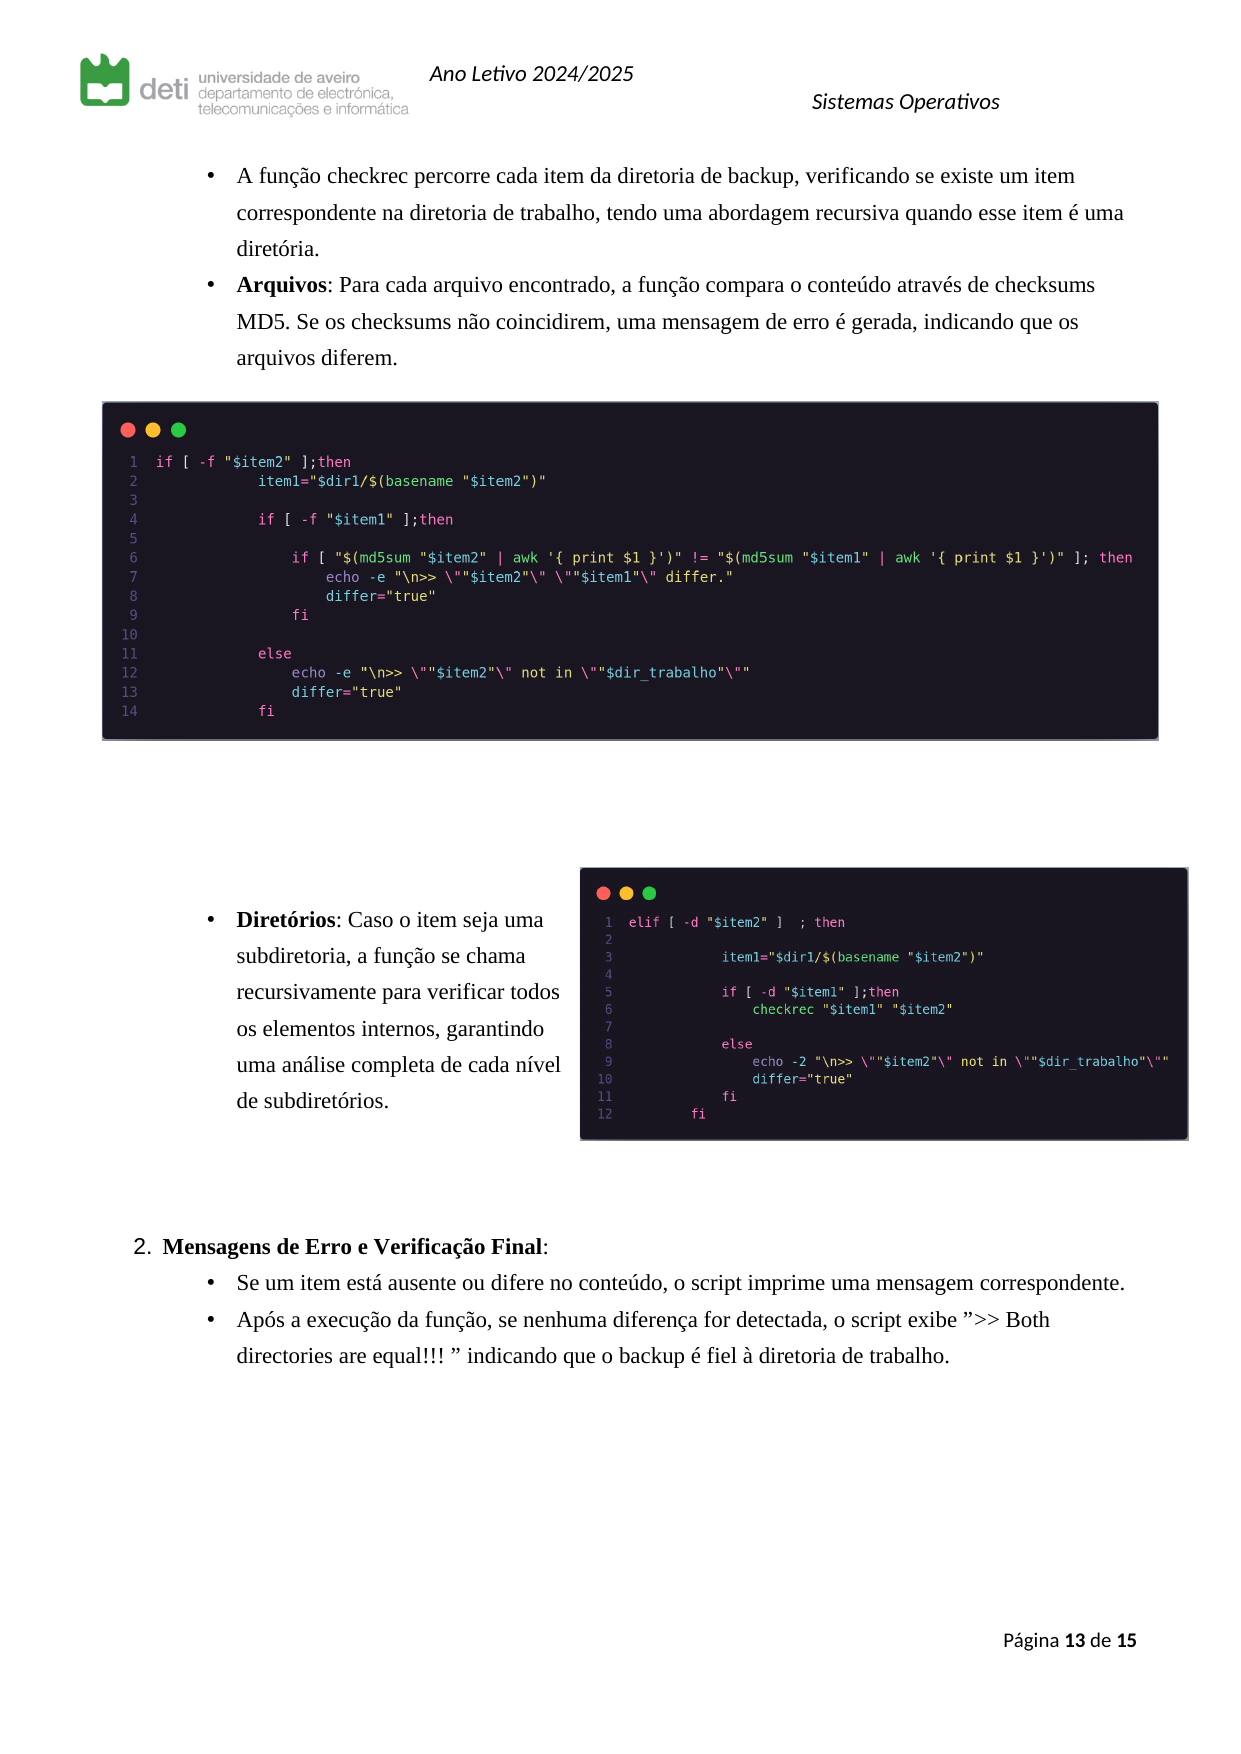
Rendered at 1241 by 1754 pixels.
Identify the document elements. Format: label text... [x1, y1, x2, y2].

list Mensagens de Erro e Verificação Final: [133, 1233, 1137, 1259]
picture [78, 48, 410, 118]
list Após a execução da função, se nenhuma diferença for detectada, o script exibe ”>> Both directories are equal!!! ” indicando que o backup é fiel à diretoria de trabalho. [207, 1306, 1137, 1368]
list Se um item está ausente ou difere no conteúdo, o script imprime uma mensagem correspondente. [207, 1269, 1137, 1296]
picture [101, 401, 1159, 741]
list A função checkrec percorre cada item da diretoria de backup, verificando se existe um item correspondente na diretoria de trabalho, tendo uma abordagem recursiva quando esse item é uma diretória. [207, 162, 1137, 262]
list Arquivos: Para cada arquivo encontrado, a função compara o conteúdo através de checksums MD5. Se os checksums não coincidirem, uma mensagem de erro é gerada, indicando que os arquivos diferem. [207, 272, 1137, 371]
list Diretórios: Caso o item seja uma subdiretoria, a função se chama recursivamente para verificar todos os elementos internos, garantindo uma análise completa de cada nível de subdiretórios. [207, 906, 579, 1114]
picture [579, 867, 1189, 1141]
